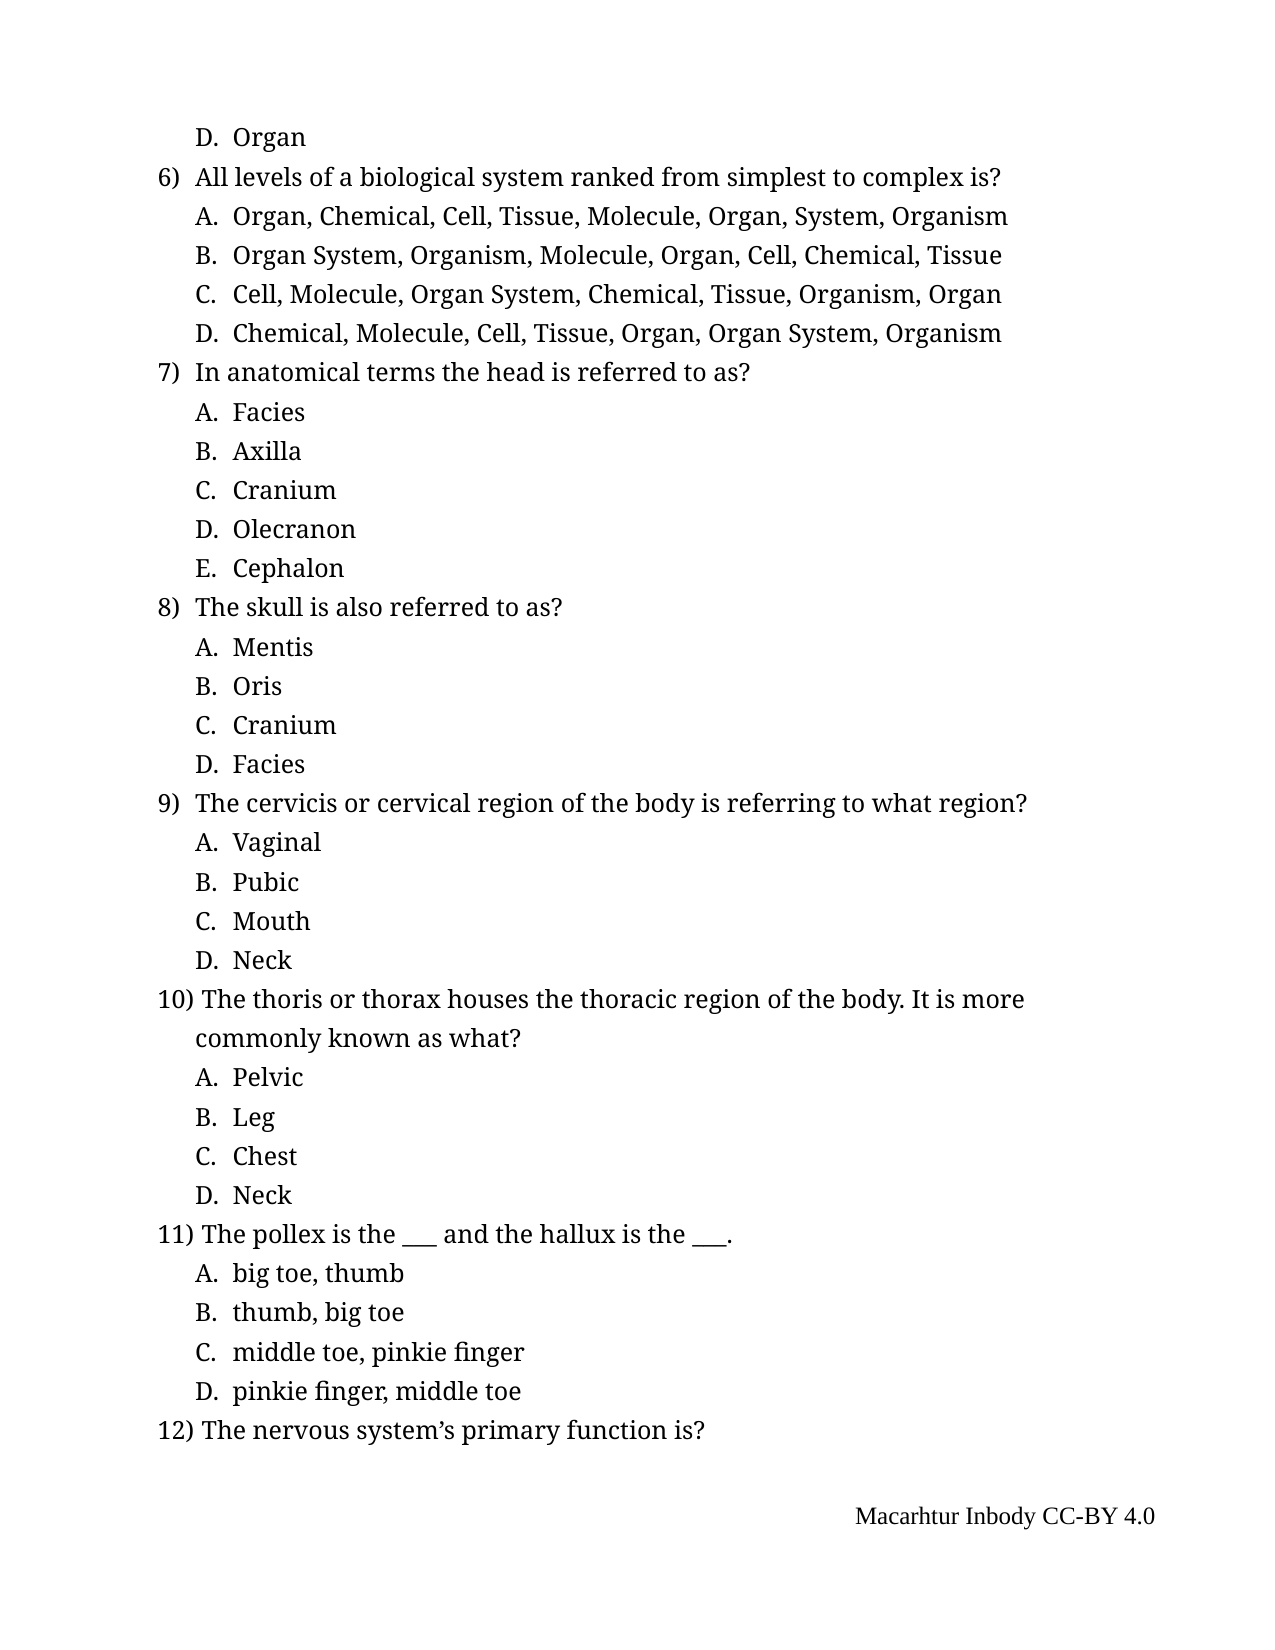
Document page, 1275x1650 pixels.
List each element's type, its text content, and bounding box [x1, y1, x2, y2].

list The thoris or thorax houses the thoracic region of the body. It is more commonly known as what? [157, 982, 1155, 1055]
list big toe, thumb [195, 1256, 1155, 1290]
list Chest [195, 1138, 1155, 1172]
list All levels of a biological system ranked from simplest to complex is? [157, 159, 1155, 193]
list Cranium [195, 707, 1155, 742]
list Mentis [195, 629, 1155, 663]
list Chemical, Molecule, Cell, Tissue, Organ, Organ System, Organism [195, 316, 1155, 350]
list Facies [195, 747, 1155, 781]
list thumb, big toe [195, 1295, 1155, 1329]
list middle toe, pinkie finger [195, 1334, 1155, 1368]
list Axilla [195, 433, 1155, 467]
list Vaginal [195, 825, 1155, 859]
list Pubic [195, 864, 1155, 898]
list Neck [195, 1177, 1155, 1212]
list Leg [195, 1099, 1155, 1133]
list In anatomical terms the head is referred to as? [157, 355, 1155, 389]
list pinkie finger, middle toe [195, 1373, 1155, 1407]
list Neck [195, 942, 1155, 977]
list The cervicis or cervical region of the body is referring to what region? [157, 786, 1155, 820]
list Facies [195, 394, 1155, 428]
list Organ, Chemical, Cell, Tissue, Molecule, Organ, System, Organism [195, 198, 1155, 232]
list Oris [195, 668, 1155, 702]
list Olecranon [195, 512, 1155, 546]
list Cranium [195, 472, 1155, 507]
list Organ [195, 120, 1155, 154]
list Pelvic [195, 1060, 1155, 1094]
list The pollex is the ___ and the hallux is the ___. [157, 1217, 1155, 1251]
list Cephalon [195, 551, 1155, 585]
list The nervous system’s primary function is? [157, 1412, 1155, 1447]
list Cell, Molecule, Organ System, Chemical, Tissue, Organism, Organ [195, 277, 1155, 311]
list Organ System, Organism, Molecule, Organ, Cell, Chemical, Tissue [195, 237, 1155, 272]
list The skull is also referred to as? [157, 590, 1155, 624]
list Mouth [195, 903, 1155, 937]
